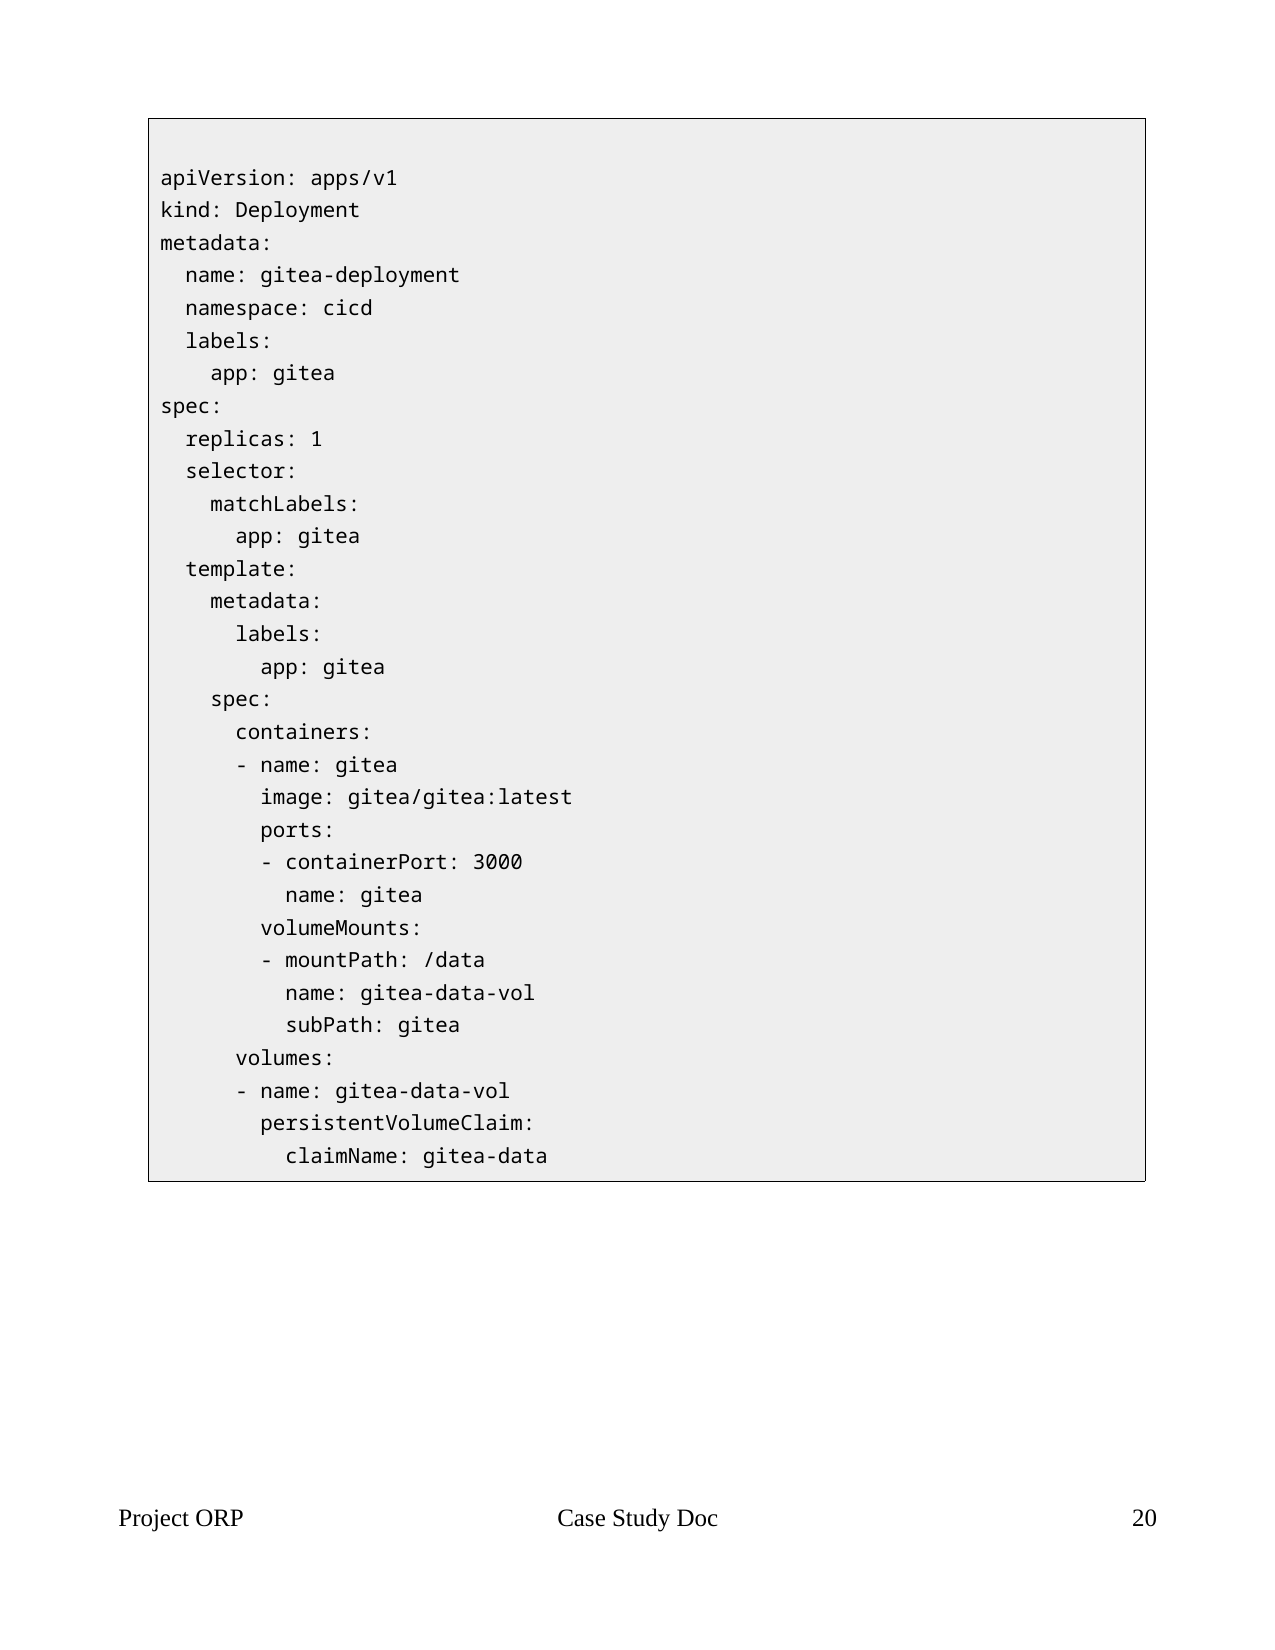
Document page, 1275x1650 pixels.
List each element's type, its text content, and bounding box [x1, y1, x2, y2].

text name: gitea-data-vol [149, 966, 1145, 998]
text app: gitea [149, 509, 1145, 542]
text labels: [149, 314, 1145, 346]
text app: gitea [149, 346, 1145, 379]
text app: gitea [149, 640, 1145, 672]
text metadata: [149, 574, 1145, 607]
text name: gitea [149, 868, 1145, 901]
text spec: [149, 672, 1145, 705]
text kind: Deployment [149, 183, 1145, 216]
text image: gitea/gitea:latest [149, 770, 1145, 803]
text spec: [149, 379, 1145, 412]
text namespace: cicd [149, 281, 1145, 314]
text - name: gitea-data-vol [149, 1064, 1145, 1096]
text volumes: [149, 1031, 1145, 1064]
text selector: [149, 444, 1145, 477]
text - mountPath: /data [149, 933, 1145, 966]
text volumeMounts: [149, 901, 1145, 933]
text persistentVolumeClaim: [149, 1096, 1145, 1129]
text ports: [149, 803, 1145, 835]
text metadata: [149, 216, 1145, 248]
text labels: [149, 607, 1145, 640]
text apiVersion: apps/v1 [149, 151, 1145, 183]
text name: gitea-deployment [149, 248, 1145, 281]
text containers: [149, 705, 1145, 738]
text claimName: gitea-data [149, 1129, 1145, 1181]
text subPath: gitea [149, 998, 1145, 1031]
text replicas: 1 [149, 412, 1145, 444]
text - name: gitea [149, 738, 1145, 770]
text template: [149, 542, 1145, 574]
text - containerPort: 3000 [149, 835, 1145, 868]
text matchLabels: [149, 477, 1145, 509]
